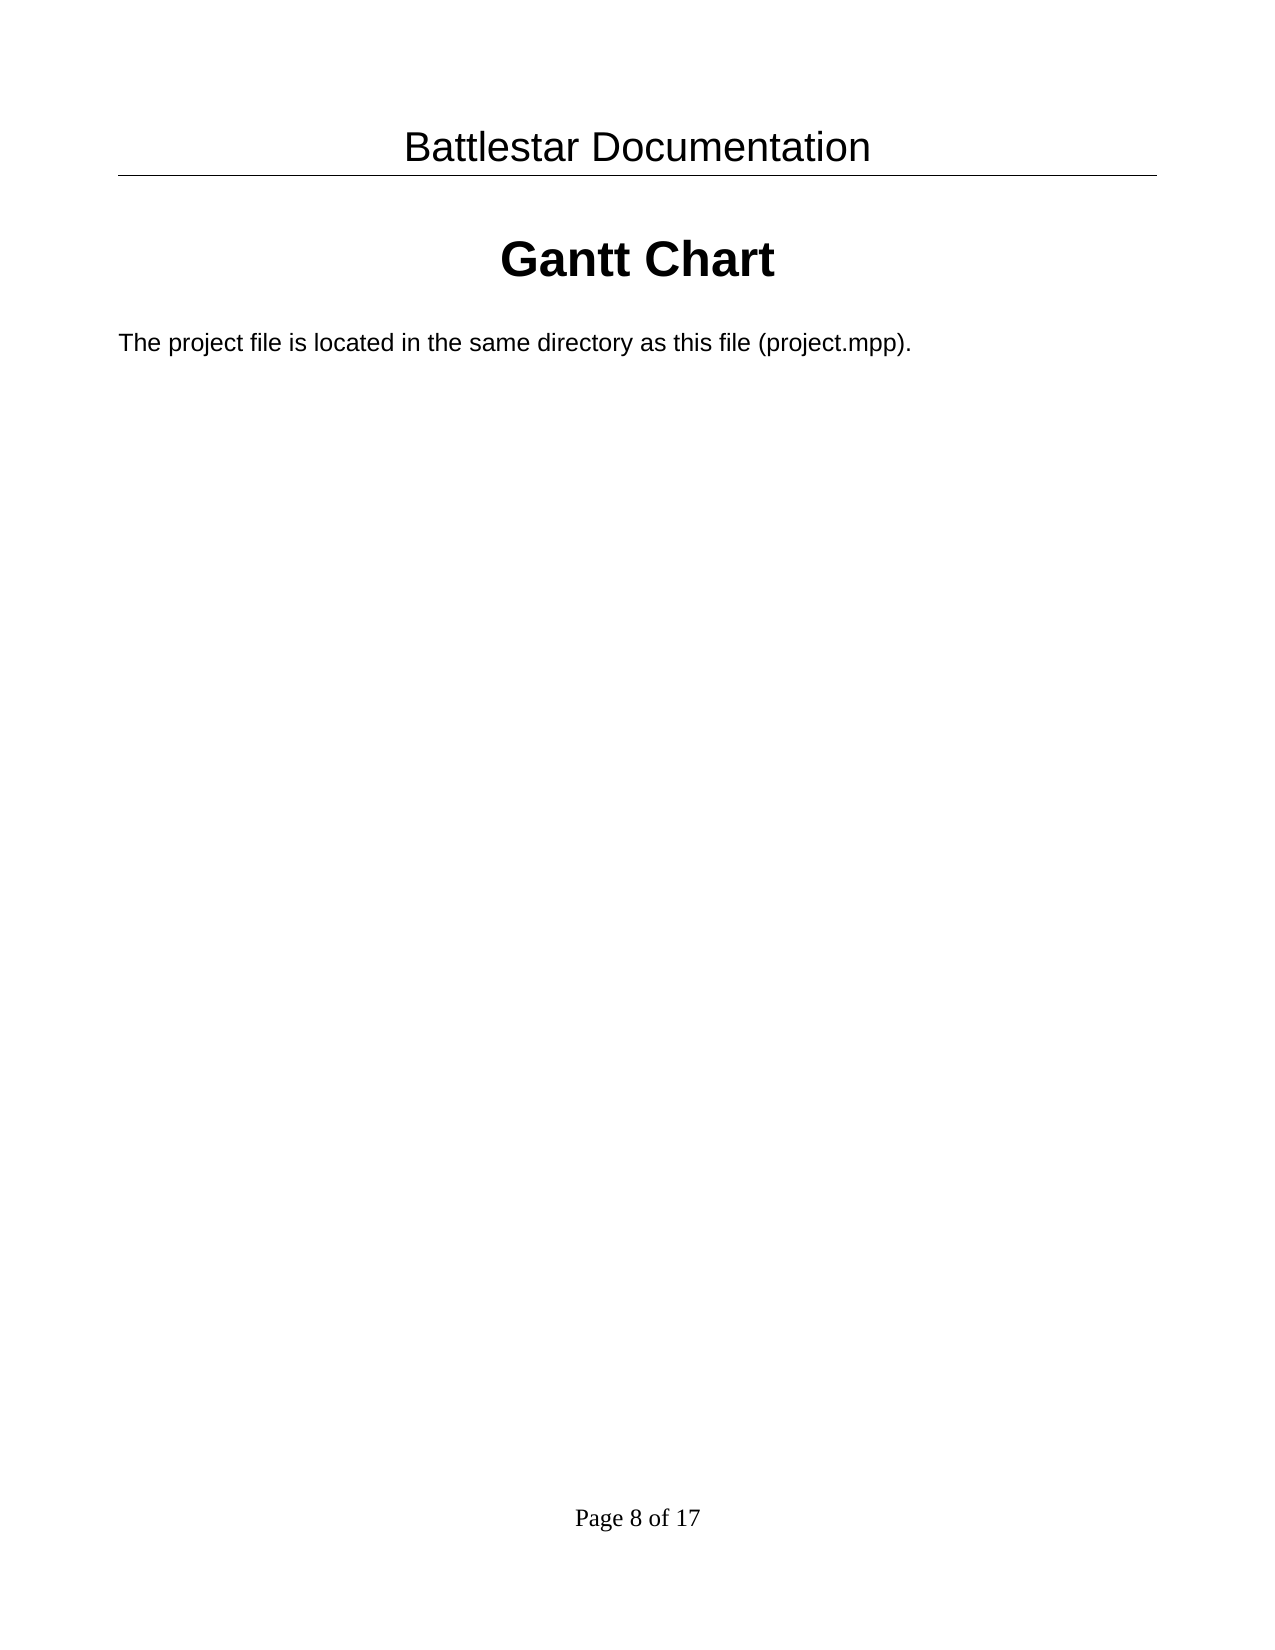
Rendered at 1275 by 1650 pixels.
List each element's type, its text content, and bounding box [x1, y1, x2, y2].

text The project file is located in the same directory as this file (project.mpp). [118, 328, 1157, 357]
subtitle Gantt Chart [118, 229, 1157, 287]
